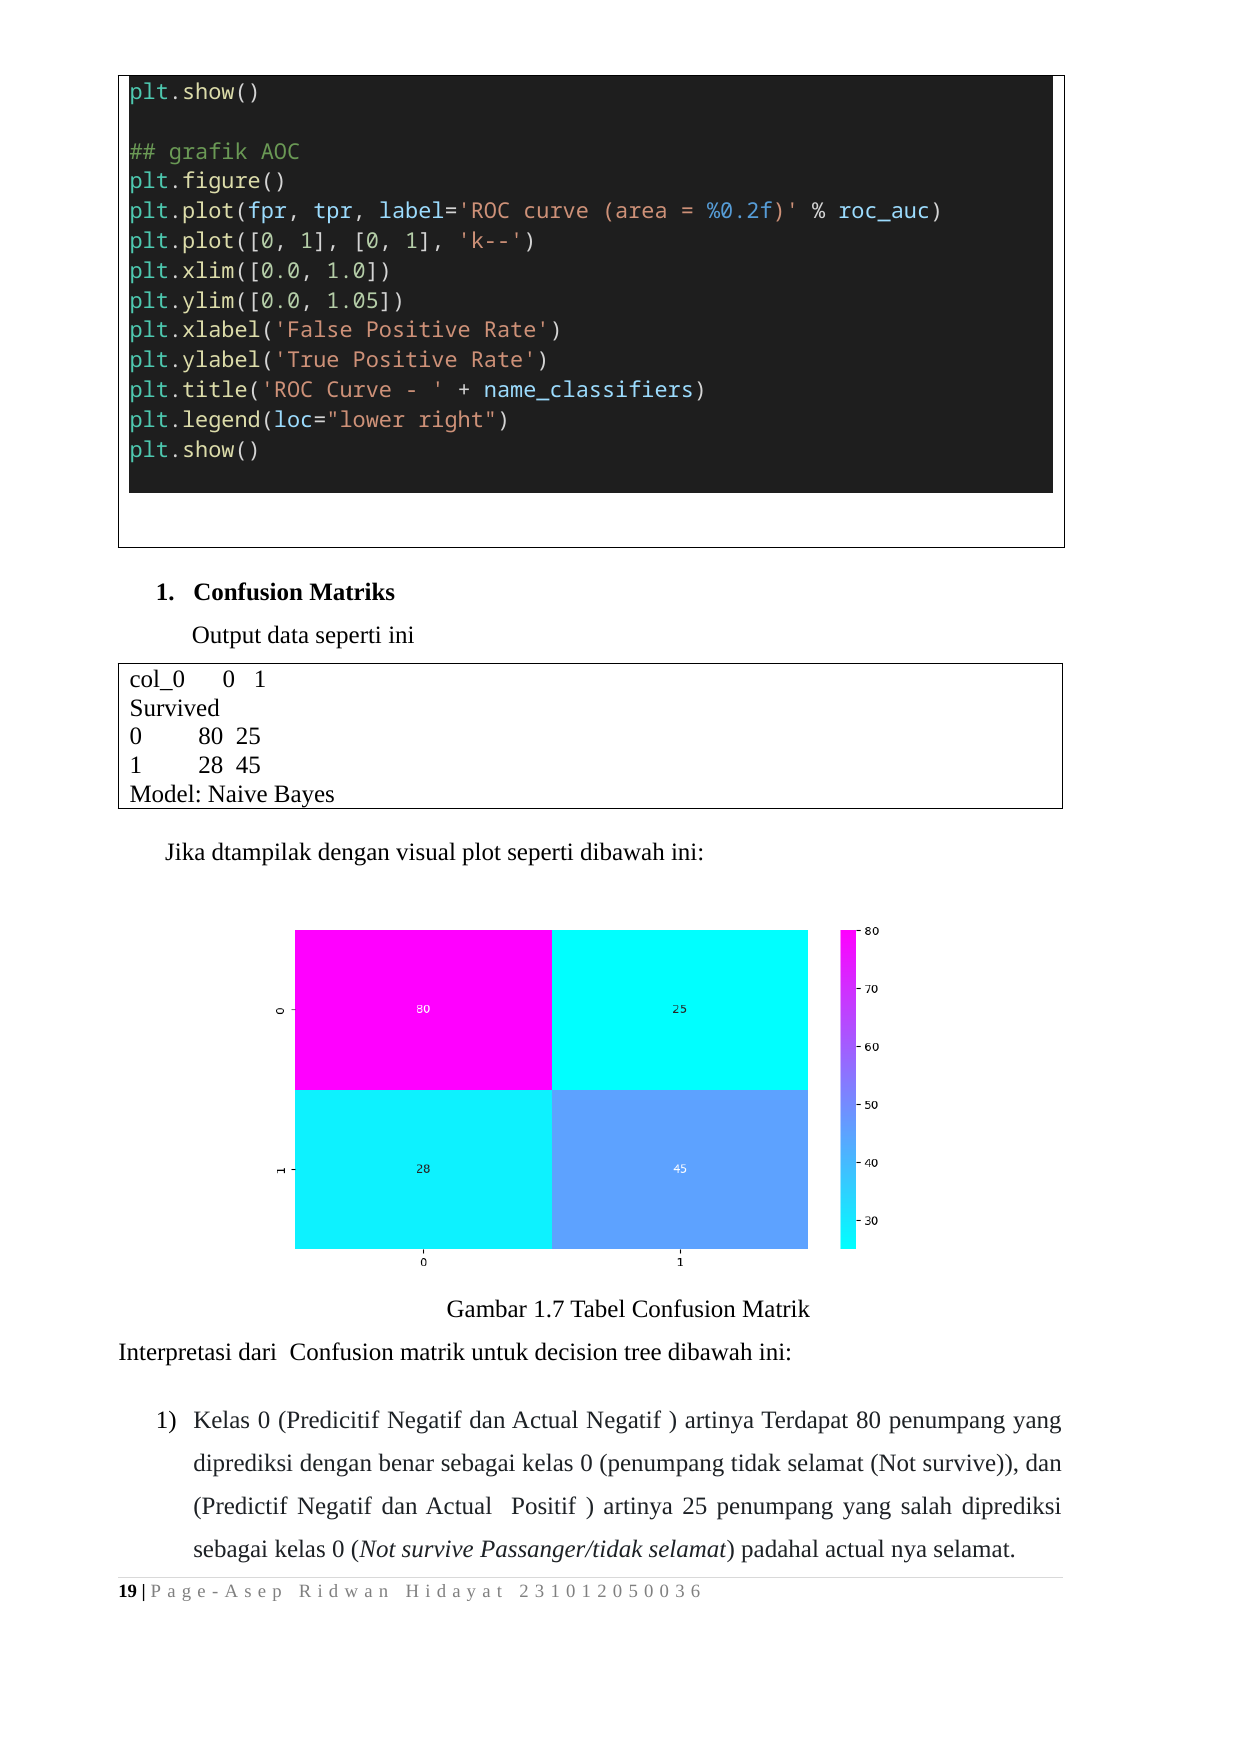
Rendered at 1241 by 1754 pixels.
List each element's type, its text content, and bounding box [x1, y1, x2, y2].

list Jika dtampilak dengan visual plot seperti dibawah ini: [165, 837, 1063, 866]
list Kelas 0 (Predicitif Negatif dan Actual Negatif ) artinya Terdapat 80 penumpang yang diprediksi dengan benar sebagai kelas 0 (penumpang tidak selamat (Not survive)), dan (Predictif Negatif dan Actual Positif ) artinya 25 penumpang yang salah diprediksi sebagai kelas 0 (Not survive Passanger/tidak selamat) padahal actual nya selamat. [156, 1405, 1063, 1563]
table_header col_0 0 1 Survived 0 80 25 1 28 45 Model: Naive Bayes [119, 664, 1062, 808]
list Confusion Matriks [156, 577, 1063, 605]
table_header import pandas as pd import matplotlib.pyplot as plt import seaborn as sns from sklearn.model_selection import train_test_split from sklearn.metrics import confusion_matrix, accuracy_score, f1_score, precision_score, recall_score, roc_auc_score, roc_curve, log_loss, matthews_corrcoef from sklearn.naive_bayes import GaussianNB train_data = pd.read_csv('train.csv') # test_data = pd.read_csv('test.csv') # print(df.head()) # menangani data age def impute_train_age(cols): Age = cols.iloc[0] Pclass = cols.iloc[1] if pd.isnull(Age): if Pclass == 1: return 37 elif Pclass == 2: return 29 else: return 24 else: return Age train_data['Age'] = train_data[['Age','Pclass']].apply(impute_train_age,axis=1) train_data.drop(['Cabin'],axis=1,inplace=True) train_data.dropna(inplace=True) train_data = pd.get_dummies(train_data, columns = ['Sex'], drop_first=True) train_data = pd.get_dummies(train_data,columns=['Embarked'],drop_first= True) train_data.drop(['Name','Ticket','PassengerId'],axis=1,inplace=True) X = train_data.drop(['Survived'],axis = 1) y = train_data['Survived'] X_train, X_test, y_train, y_test = train_test_split(X, y, test_size=0.2,random_state=0) classifier = GaussianNB() classifier.fit(X_train, y_train) y_pred = classifier.predict(X_test) y_proba = classifier.predict_proba(X_test) confusion_matrix = confusion_matrix(y_test,y_pred) # print(confusion_matrix) confusion_matrix_prob =pd.crosstab(y_test,y_pred) ca = accuracy_score(y_test, y_pred) f1 = f1_score(y_test, y_pred, average='weighted') precision = precision_score(y_test, y_pred, average='weighted', zero_division=1) # Menangani kasus pembagian dengan nol recall = recall_score(y_test, y_pred, average='weighted') specificity = recall_score(y_test, y_pred, average='weighted') logloss = log_loss(y_test, y_proba) mcc = matthews_corrcoef(y_test, y_pred) name_classifiers = "Naive Bayes" # mencari nilai kurva roc fpr, tpr, thresholds = roc_curve(y_test, y_proba[:, 1]) plt.plot(fpr, tpr, label=name_classifiers) roc_auc = roc_auc_score(y_test, y_proba[:, 1]) # output print(f"Model: {name_classifiers}") print("Confusion Matrix:") print(confusion_matrix) print("Accuracy:", accuracy_score) print("f1:",f1) print("precision:", precision) print("recall:", recall) print("specificity:", specificity) print("logloss:", logloss) print("mcc:", mcc) print("auroc:", roc_auc) # confusion_matrix png plt.figure(figsize=(10, 5)) sns.heatmap(confusion_matrix, annot=True, fmt='d', cmap='cool') plt.show() ## grafik AOC plt.figure() plt.plot(fpr, tpr, label='ROC curve (area = %0.2f)' % roc_auc) plt.plot([0, 1], [0, 1], 'k--') plt.xlim([0.0, 1.0]) plt.ylim([0.0, 1.05]) plt.xlabel('False Positive Rate') plt.ylabel('True Positive Rate') plt.title('ROC Curve - ' + name_classifiers) plt.legend(loc="lower right") plt.show() [119, 76, 1064, 547]
list Gambar 1.7 Tabel Confusion Matrik [193, 1294, 1063, 1323]
text Output data seperti ini [118, 620, 1063, 648]
text Interpretasi dari Confusion matrik untuk decision tree dibawah ini: [118, 1337, 1063, 1366]
